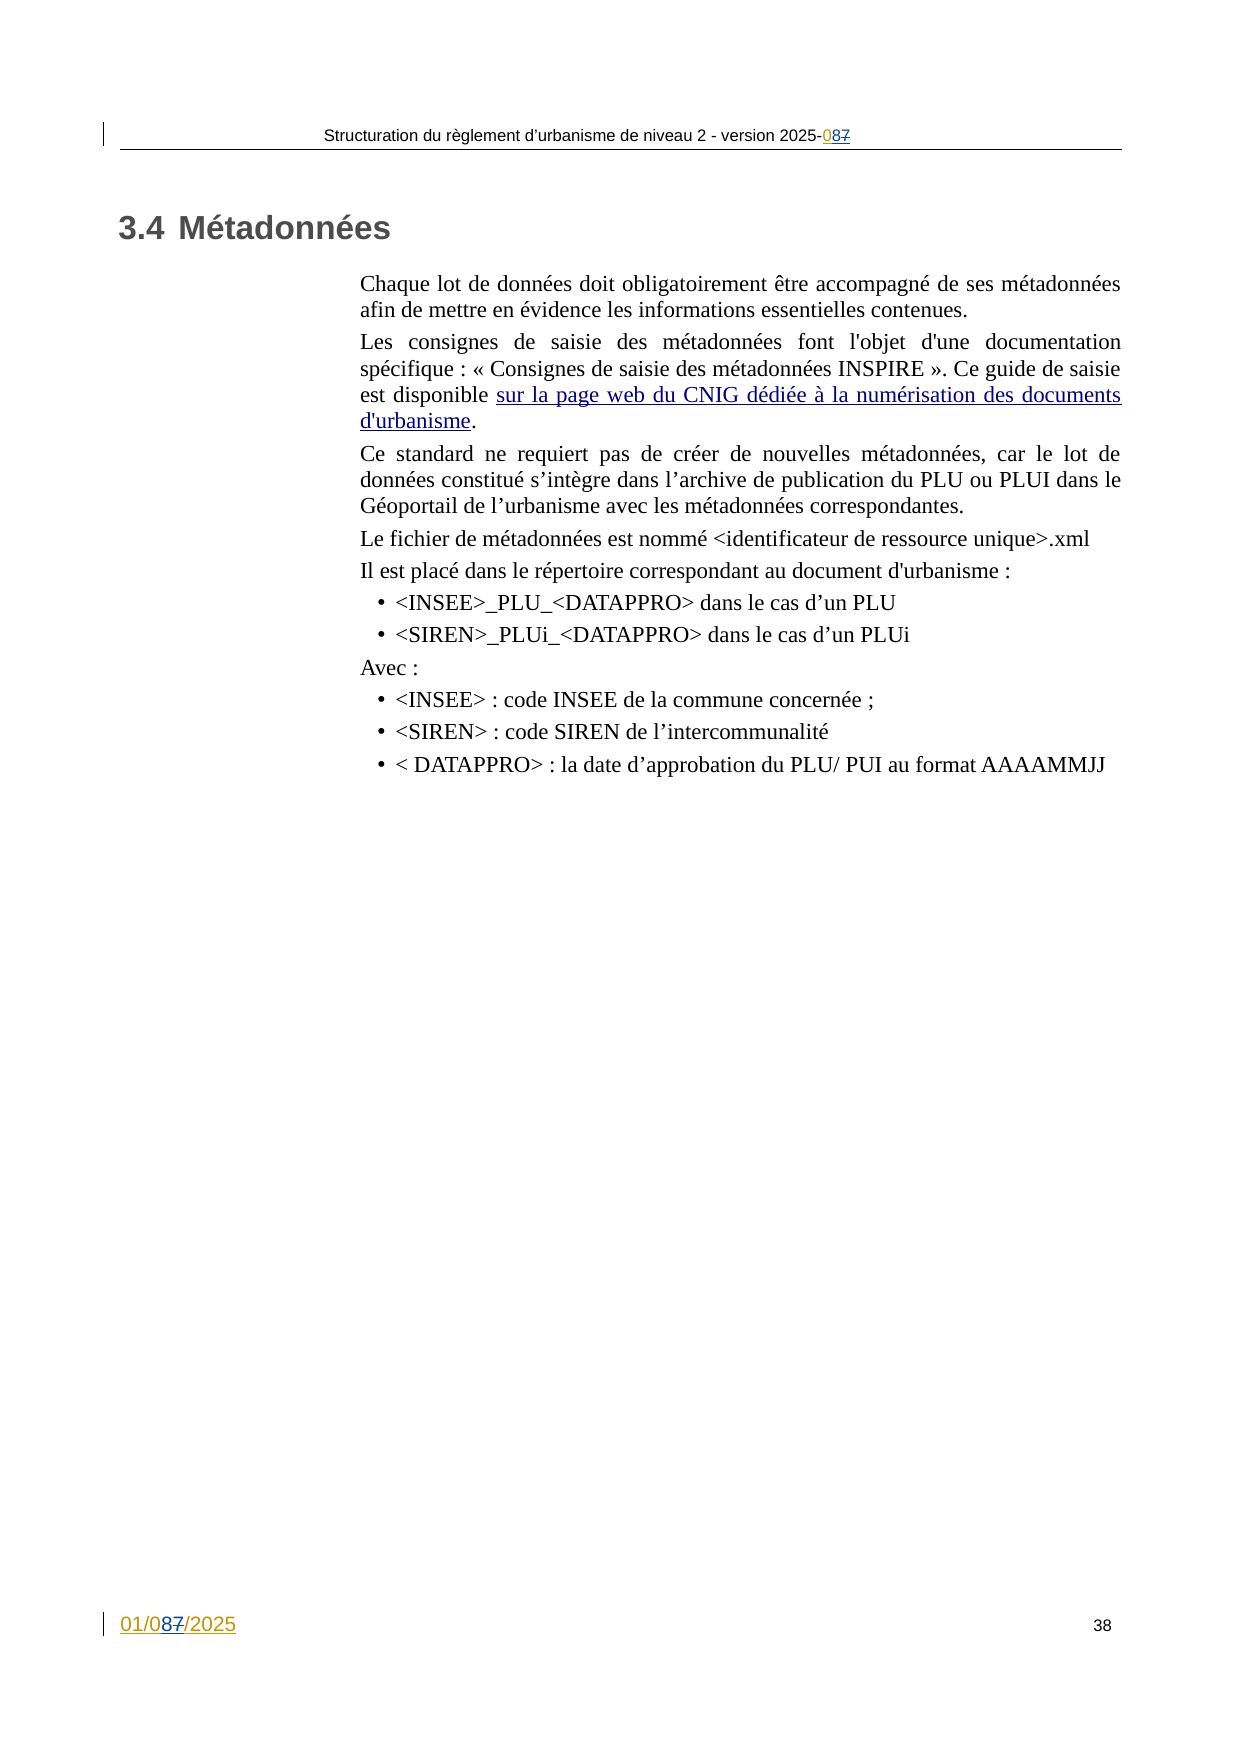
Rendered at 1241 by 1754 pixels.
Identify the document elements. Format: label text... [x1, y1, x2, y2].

subtitle Métadonnées [118, 208, 1122, 246]
table_header [118, 258, 354, 815]
table_header Chaque lot de données doit obligatoirement être accompagné de ses métadonnées afin de mettre en évidence les informations essentielles contenues. Les consignes de saisie des métadonnées font l'objet d'une documentation spécifique : « Consignes de saisie des métadonnées INSPIRE ». Ce guide de saisie est disponible sur la page web du CNIG dédiée à la numérisation des documents d'urbanisme. Ce standard ne requiert pas de créer de nouvelles métadonnées, car le lot de données constitué s’intègre dans l’archive de publication du PLU ou PLUI dans le Géoportail de l’urbanisme avec les métadonnées correspondantes. Le fichier de métadonnées est nommé <identificateur de ressource unique>.xml Il est placé dans le répertoire correspondant au document d'urbanisme : <INSEE>_PLU_<DATAPPRO> dans le cas d’un PLU <SIREN>_PLUi_<DATAPPRO> dans le cas d’un PLUi Avec : <INSEE> : code INSEE de la commune concernée ; <SIREN> : code SIREN de l’intercommunalité < DATAPPRO> : la date d’approbation du PLU/ PUI au format AAAAMMJJ [354, 258, 1122, 815]
